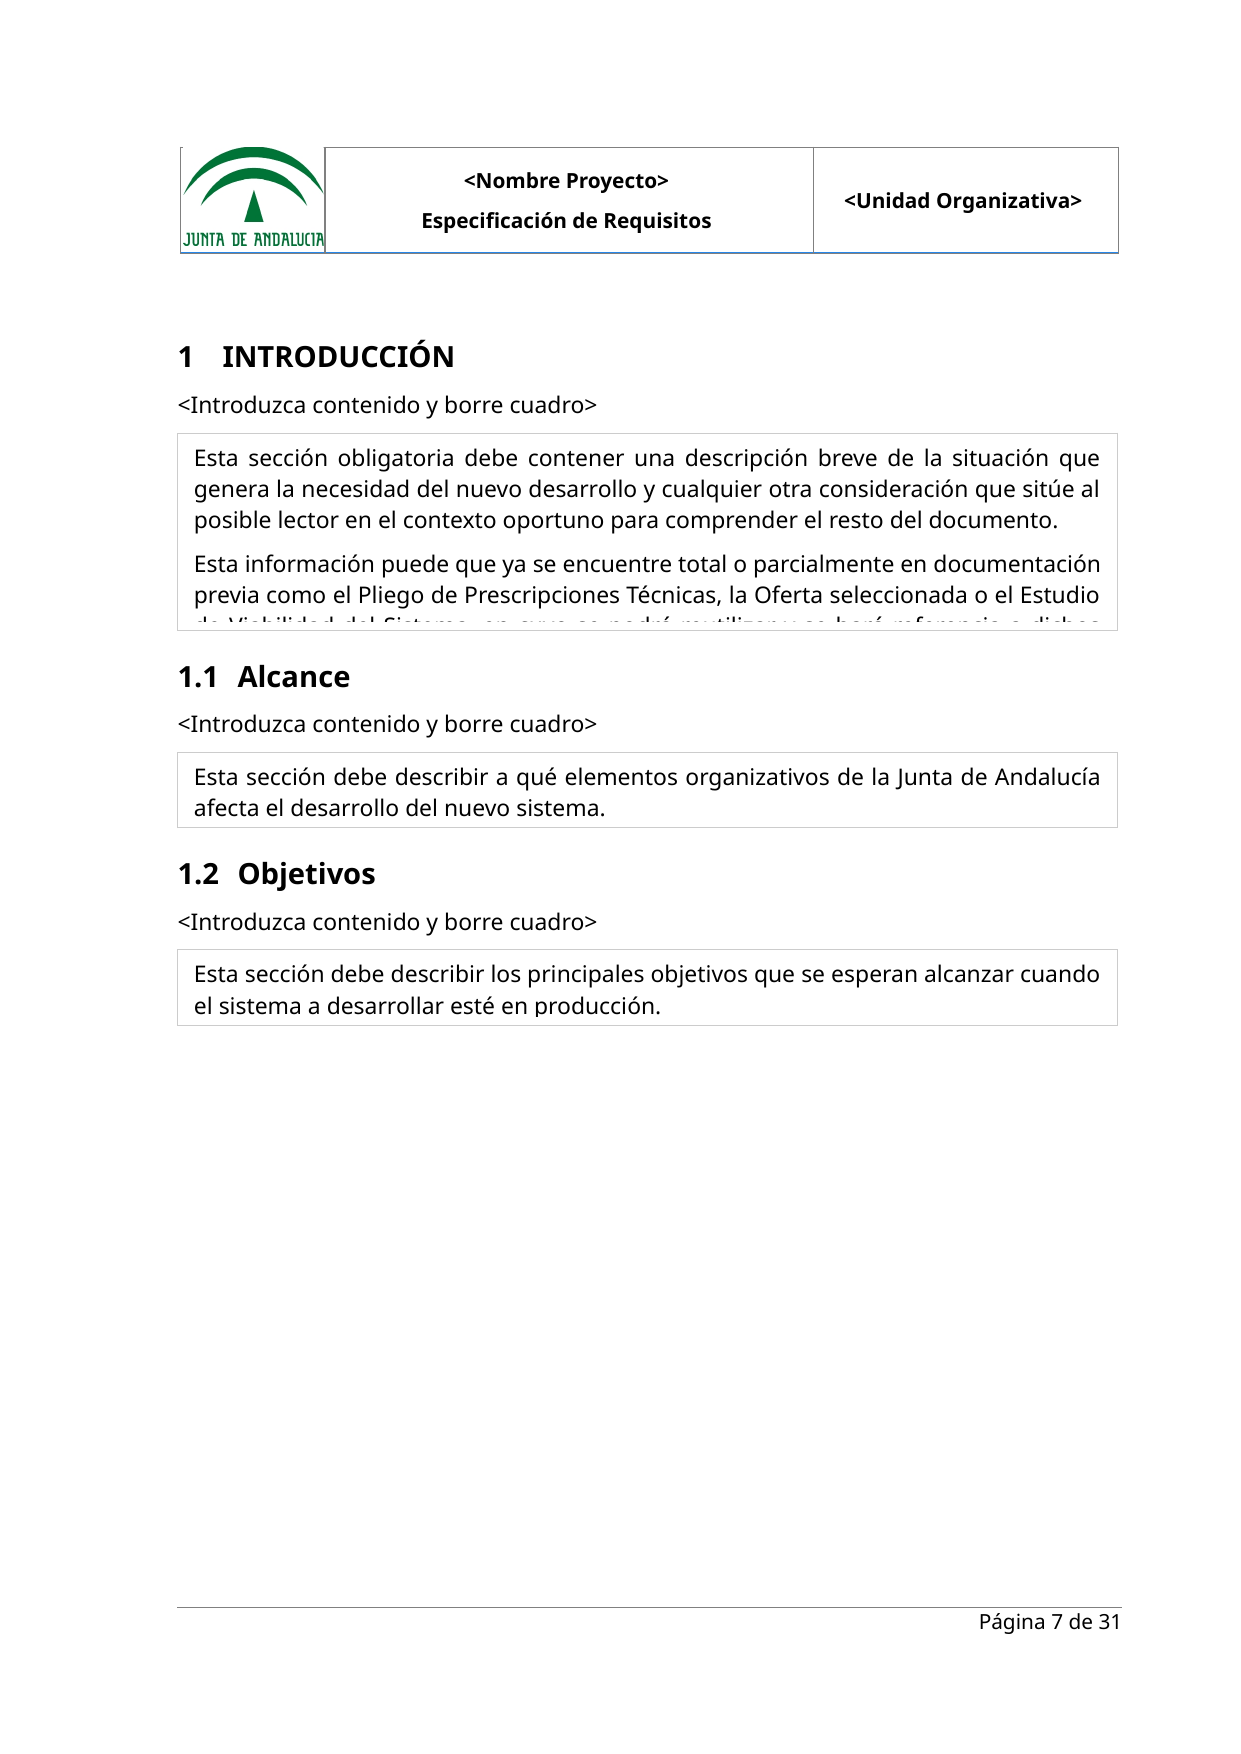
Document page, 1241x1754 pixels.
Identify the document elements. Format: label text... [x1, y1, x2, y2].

subtitle Objetivos [177, 853, 1122, 893]
text <Introduzca contenido y borre cuadro> [177, 389, 1122, 420]
text Esta información puede que ya se encuentre total o parcialmente en documentación previa como el Pliego de Prescripciones Técnicas, la Oferta seleccionada o el Estudio de Viabilidad del Sistema, en cuyo se podrá reutilizar y se hará referencia a dichos documentos como fuente de la misma. [194, 548, 1101, 622]
picture [183, 147, 324, 246]
text Esta sección obligatoria debe contener una descripción breve de la situación que genera la necesidad del nuevo desarrollo y cualquier otra consideración que sitúe al posible lector en el contexto oportuno para comprender el resto del documento. [194, 441, 1101, 535]
subtitle INTRODUCCIÓN [177, 336, 1122, 376]
text <Introduzca contenido y borre cuadro> [177, 906, 1122, 937]
text Esta sección debe describir los principales objetivos que se esperan alcanzar cuando el sistema a desarrollar esté en producción. [194, 958, 1101, 1017]
text Esta sección debe describir a qué elementos organizativos de la Junta de Andalucía afecta el desarrollo del nuevo sistema. [194, 761, 1101, 819]
text <Introduzca contenido y borre cuadro> [177, 708, 1122, 739]
subtitle Alcance [177, 656, 1122, 696]
